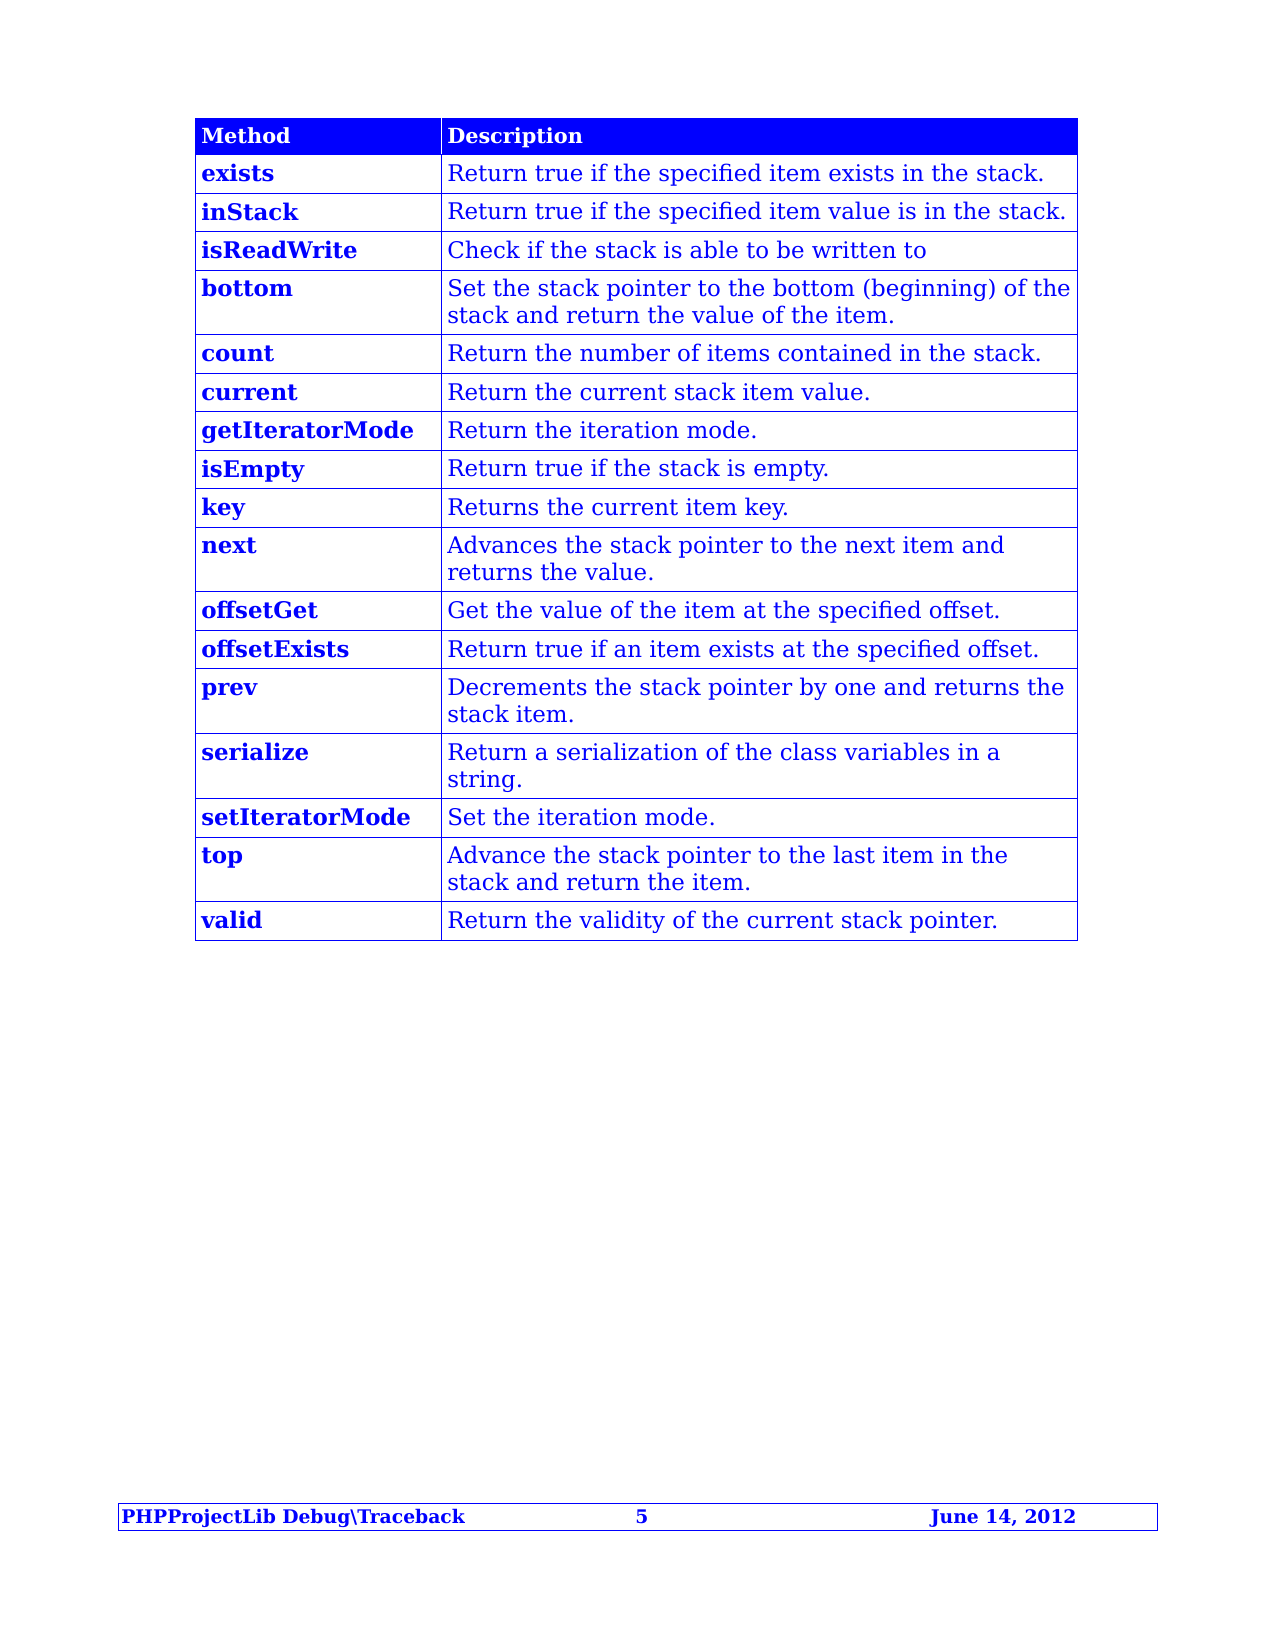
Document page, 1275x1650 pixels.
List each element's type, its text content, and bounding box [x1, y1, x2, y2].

table_cell exists [196, 155, 441, 193]
table_cell Return true if the specified item value is in the stack. [442, 194, 1077, 231]
table_cell getIteratorMode [196, 412, 441, 450]
table_cell Return the iteration mode. [442, 412, 1077, 450]
table_cell isReadWrite [196, 232, 441, 269]
table_cell offsetGet [196, 592, 441, 630]
table_cell setIteratorMode [196, 799, 441, 837]
table_cell Check if the stack is able to be written to [442, 232, 1077, 269]
table_cell inStack [196, 194, 441, 231]
table_header Description [442, 119, 1077, 154]
table_cell Return a serialization of the class variables in a string. [442, 734, 1077, 798]
table_cell count [196, 335, 441, 373]
table_cell key [196, 489, 441, 527]
table_cell prev [196, 669, 441, 733]
table_cell Return the validity of the current stack pointer. [442, 902, 1077, 940]
table_cell Returns the current item key. [442, 489, 1077, 527]
table_cell isEmpty [196, 451, 441, 488]
table_cell Set the iteration mode. [442, 799, 1077, 837]
table_cell Set the stack pointer to the bottom (beginning) of the stack and return the value of the item. [442, 271, 1077, 334]
table_cell bottom [196, 271, 441, 334]
table_cell top [196, 838, 441, 901]
table_cell current [196, 374, 441, 411]
table_cell Return the number of items contained in the stack. [442, 335, 1077, 373]
table_cell Advance the stack pointer to the last item in the stack and return the item. [442, 838, 1077, 901]
table_header Method [196, 119, 441, 154]
table_cell Return true if the stack is empty. [442, 451, 1077, 488]
table_cell Return the current stack item value. [442, 374, 1077, 411]
table_cell Get the value of the item at the specified offset. [442, 592, 1077, 630]
table_cell Return true if the specified item exists in the stack. [442, 155, 1077, 193]
table_cell valid [196, 902, 441, 940]
table_cell next [196, 528, 441, 591]
table_cell offsetExists [196, 631, 441, 668]
table_cell Decrements the stack pointer by one and returns the stack item. [442, 669, 1077, 733]
table_cell serialize [196, 734, 441, 798]
table_cell Return true if an item exists at the specified offset. [442, 631, 1077, 668]
table_cell Advances the stack pointer to the next item and returns the value. [442, 528, 1077, 591]
